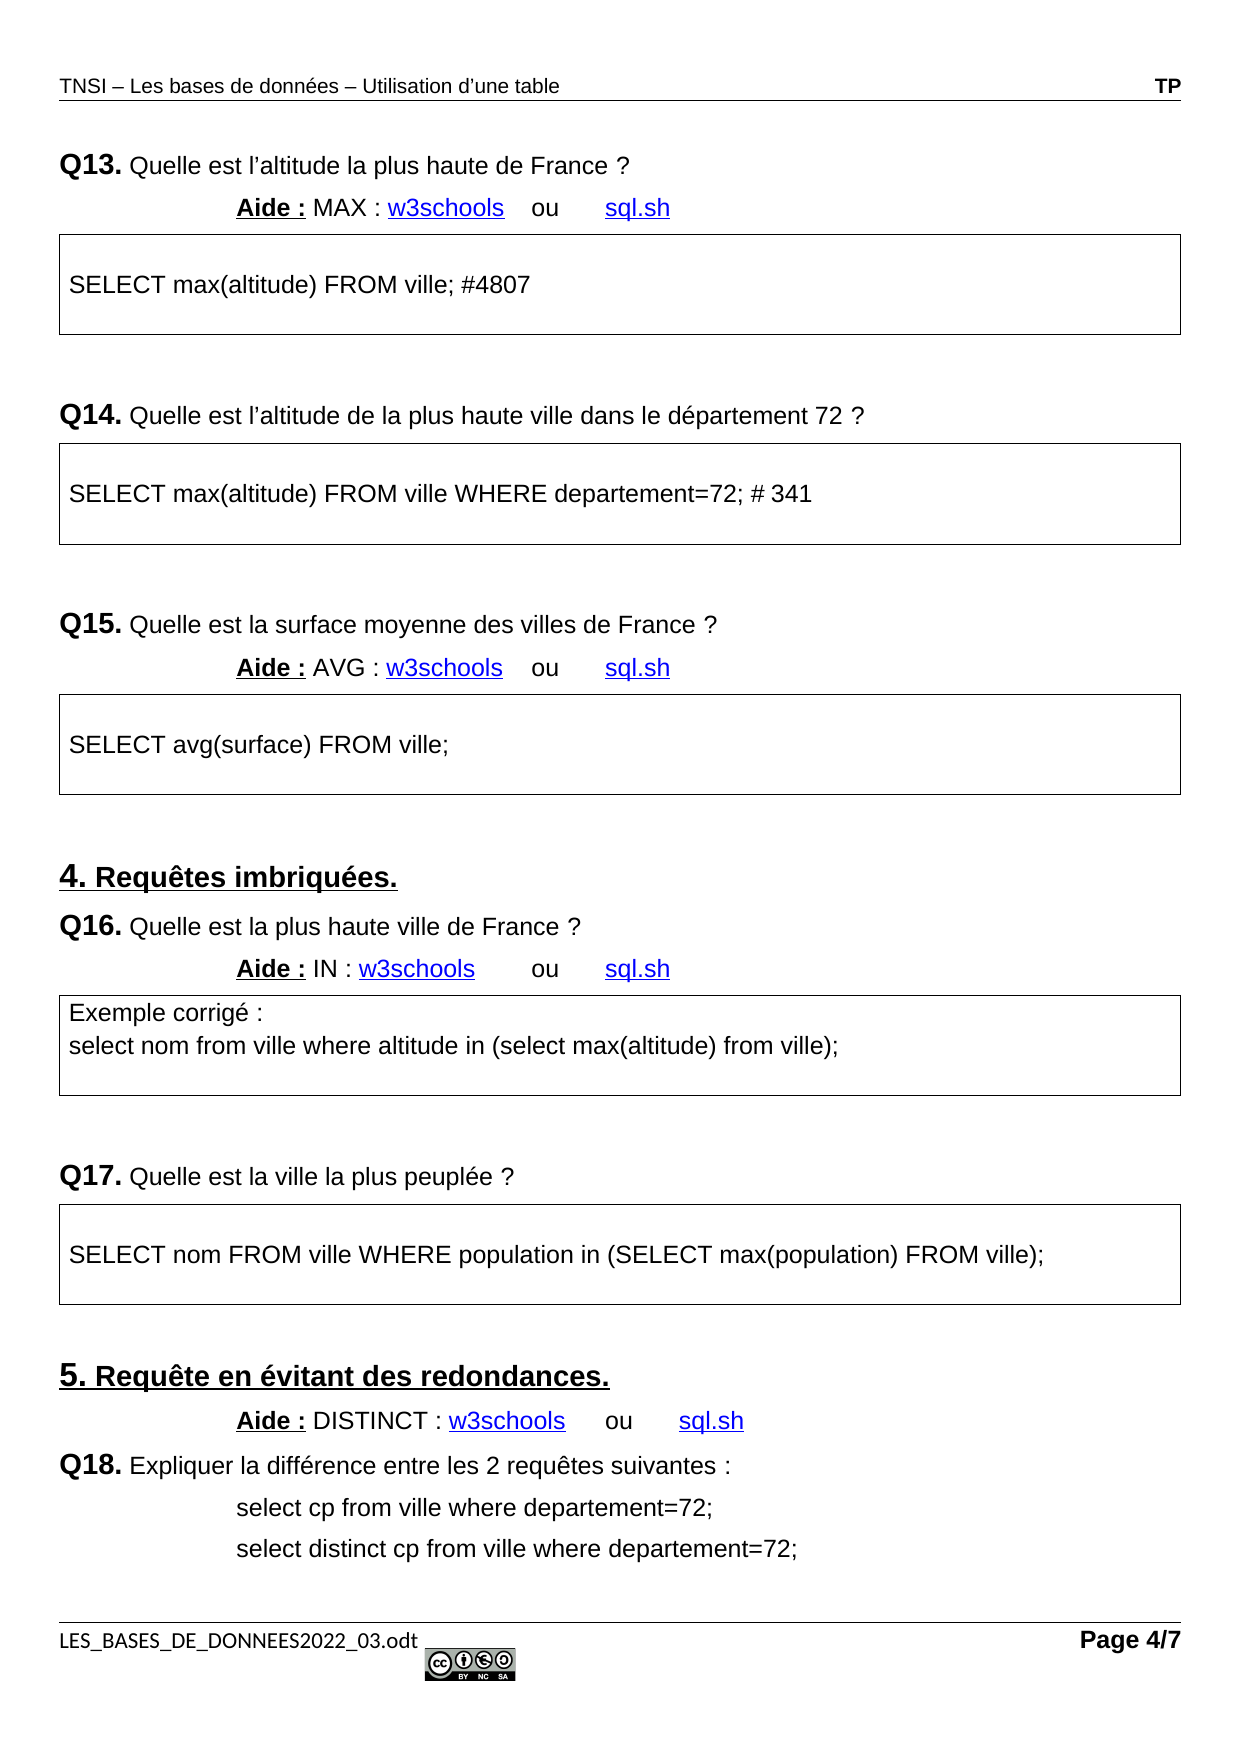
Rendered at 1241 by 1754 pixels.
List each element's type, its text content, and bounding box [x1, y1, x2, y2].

text Q16. Quelle est la plus haute ville de France ? [59, 907, 1181, 941]
text Aide : MAX : w3schools ou sql.sh [236, 193, 1181, 222]
text SELECT max(altitude) FROM ville; #4807 [60, 267, 1180, 299]
list Requête en évitant des redondances. [59, 1355, 1181, 1393]
text select cp from ville where departement=72; [236, 1493, 1181, 1522]
text Exemple corrigé : [60, 996, 1180, 1027]
text select distinct cp from ville where departement=72; [236, 1534, 1181, 1563]
text Aide : IN : w3schools ou sql.sh [236, 953, 1181, 982]
list Requêtes imbriquées. [59, 857, 1181, 895]
text Q13. Quelle est l’altitude la plus haute de France ? [59, 147, 1181, 181]
text Q15. Quelle est la surface moyenne des villes de France ? [59, 606, 1181, 640]
text SELECT max(altitude) FROM ville WHERE departement=72; # 341 [60, 476, 1180, 508]
text Aide : AVG : w3schools ou sql.sh [236, 652, 1181, 681]
text select nom from ville where altitude in (select max(altitude) from ville); [60, 1028, 1180, 1060]
text Q18. Expliquer la différence entre les 2 requêtes suivantes : [59, 1447, 1181, 1481]
text Q17. Quelle est la ville la plus peuplée ? [59, 1158, 1181, 1191]
text SELECT nom FROM ville WHERE population in (SELECT max(population) FROM ville); [60, 1237, 1180, 1268]
text Aide : DISTINCT : w3schools ou sql.sh [236, 1406, 1181, 1435]
text Q14. Quelle est l’altitude de la plus haute ville dans le département 72 ? [59, 397, 1181, 431]
text SELECT avg(surface) FROM ville; [60, 727, 1180, 759]
